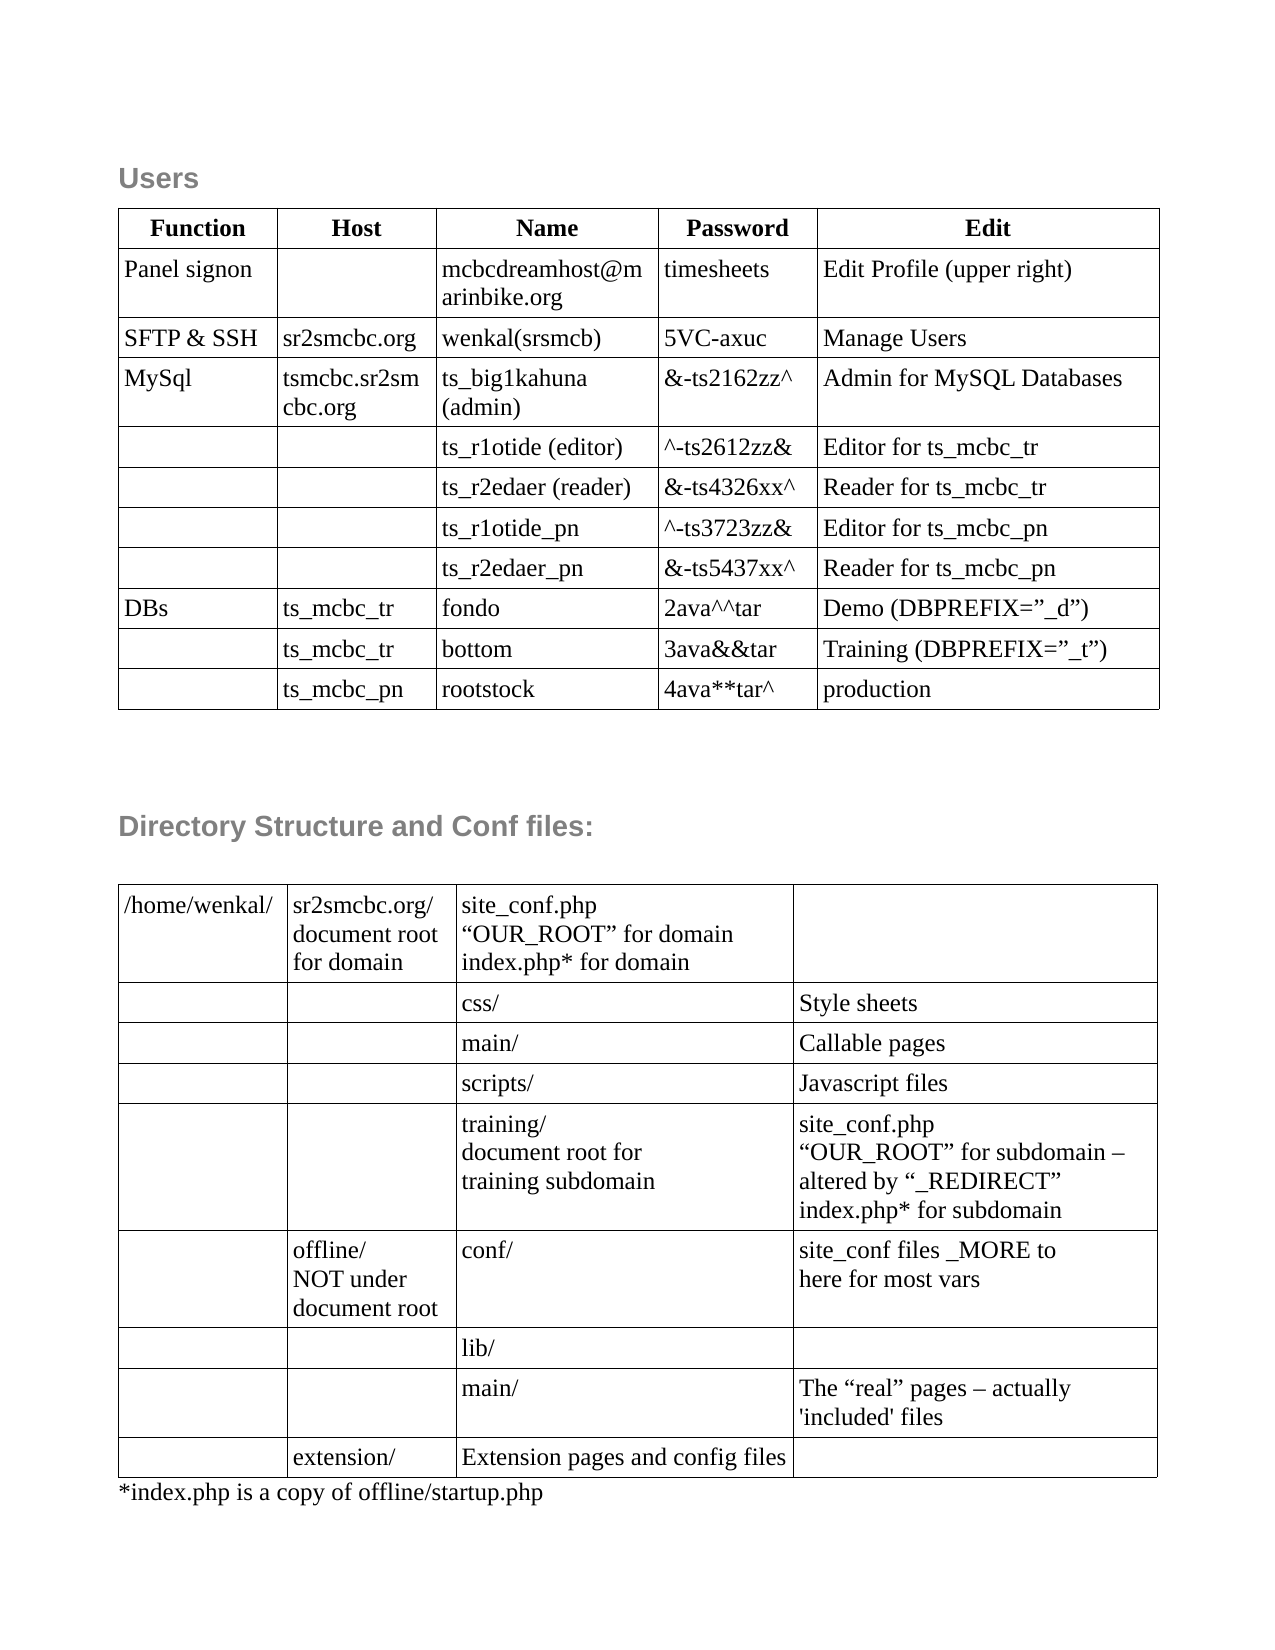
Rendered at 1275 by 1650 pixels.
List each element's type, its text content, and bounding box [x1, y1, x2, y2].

table_header Host [278, 209, 436, 248]
table_cell bottom [437, 629, 658, 668]
table_cell [119, 1104, 287, 1229]
table_cell [288, 1369, 456, 1437]
table_cell ts_mcbc_tr [278, 589, 436, 628]
table_header /home/wenkal/ [119, 885, 287, 982]
table_cell site_conf files _MORE to here for most vars [794, 1231, 1157, 1327]
table_cell ts_r1otide (editor) [437, 427, 658, 467]
table_cell [119, 669, 277, 708]
table_cell [288, 983, 456, 1022]
table_cell Panel signon [119, 249, 277, 317]
table_cell Editor for ts_mcbc_pn [818, 508, 1159, 547]
table_cell ts_mcbc_tr [278, 629, 436, 668]
table_cell Extension pages and config files [457, 1438, 793, 1477]
table_cell [119, 1438, 287, 1477]
table_cell [119, 468, 277, 507]
table_header Name [437, 209, 658, 248]
table_cell [794, 1438, 1157, 1477]
table_cell [288, 1328, 456, 1368]
table_cell 5VC-axuc [659, 318, 817, 357]
table_cell site_conf.php “OUR_ROOT” for subdomain – altered by “_REDIRECT” index.php* for subdomain [794, 1104, 1157, 1229]
table_cell Callable pages [794, 1023, 1157, 1063]
table_cell Javascript files [794, 1064, 1157, 1103]
table_header Password [659, 209, 817, 248]
table_cell &-ts2162zz^ [659, 358, 817, 426]
table_cell [119, 629, 277, 668]
table_cell 4ava**tar^ [659, 669, 817, 708]
table_cell [119, 508, 277, 547]
table_cell ts_r1otide_pn [437, 508, 658, 547]
table_cell wenkal(srsmcb) [437, 318, 658, 357]
table_cell DBs [119, 589, 277, 628]
text *index.php is a copy of offline/startup.php [118, 1478, 1157, 1506]
table_cell ts_r2edaer (reader) [437, 468, 658, 507]
table_header Function [119, 209, 277, 248]
table_cell scripts/ [457, 1064, 793, 1103]
table_cell fondo [437, 589, 658, 628]
table_cell [119, 983, 287, 1022]
table_cell Training (DBPREFIX=”_t”) [818, 629, 1159, 668]
table_cell training/ document root for training subdomain [457, 1104, 793, 1229]
table_header sr2smcbc.org/ document root for domain [288, 885, 456, 982]
table_cell [278, 468, 436, 507]
table_cell Reader for ts_mcbc_pn [818, 548, 1159, 587]
table_header site_conf.php “OUR_ROOT” for domain index.php* for domain [457, 885, 793, 982]
table_cell [119, 1369, 287, 1437]
table_cell offline/ NOT under document root [288, 1231, 456, 1327]
table_cell [278, 548, 436, 587]
table_cell [119, 1328, 287, 1368]
table_cell 3ava&&tar [659, 629, 817, 668]
table_cell [288, 1104, 456, 1229]
table_cell &-ts5437xx^ [659, 548, 817, 587]
table_cell [119, 548, 277, 587]
table_cell ^-ts2612zz& [659, 427, 817, 467]
table_cell [119, 427, 277, 467]
table_cell Reader for ts_mcbc_tr [818, 468, 1159, 507]
table_cell Admin for MySQL Databases [818, 358, 1159, 426]
subtitle Directory Structure and Conf files: [118, 809, 1157, 843]
subtitle Users [118, 161, 1157, 195]
table_cell [119, 1023, 287, 1063]
table_cell production [818, 669, 1159, 708]
table_cell SFTP & SSH [119, 318, 277, 357]
table_cell &-ts4326xx^ [659, 468, 817, 507]
table_cell [278, 427, 436, 467]
table_cell MySql [119, 358, 277, 426]
table_cell Editor for ts_mcbc_tr [818, 427, 1159, 467]
table_cell [288, 1023, 456, 1063]
table_cell rootstock [437, 669, 658, 708]
table_cell [119, 1231, 287, 1327]
table_cell [278, 249, 436, 317]
table_cell Style sheets [794, 983, 1157, 1022]
table_cell timesheets [659, 249, 817, 317]
table_cell ts_mcbc_pn [278, 669, 436, 708]
table_cell [288, 1064, 456, 1103]
table_cell ^-ts3723zz& [659, 508, 817, 547]
table_cell 2ava^^tar [659, 589, 817, 628]
table_cell ts_r2edaer_pn [437, 548, 658, 587]
table_cell sr2smcbc.org [278, 318, 436, 357]
table_cell tsmcbc.sr2smcbc.org [278, 358, 436, 426]
table_cell Edit Profile (upper right) [818, 249, 1159, 317]
table_cell lib/ [457, 1328, 793, 1368]
table_cell Manage Users [818, 318, 1159, 357]
table_cell mcbcdreamhost@marinbike.org [437, 249, 658, 317]
table_cell [119, 1064, 287, 1103]
table_cell main/ [457, 1023, 793, 1063]
table_cell The “real” pages – actually 'included' files [794, 1369, 1157, 1437]
table_header Edit [818, 209, 1159, 248]
table_cell ts_big1kahuna (admin) [437, 358, 658, 426]
table_cell extension/ [288, 1438, 456, 1477]
table_cell Demo (DBPREFIX=”_d”) [818, 589, 1159, 628]
table_cell css/ [457, 983, 793, 1022]
table_cell conf/ [457, 1231, 793, 1327]
table_cell [794, 1328, 1157, 1368]
table_header [794, 885, 1157, 982]
table_cell main/ [457, 1369, 793, 1437]
table_cell [278, 508, 436, 547]
